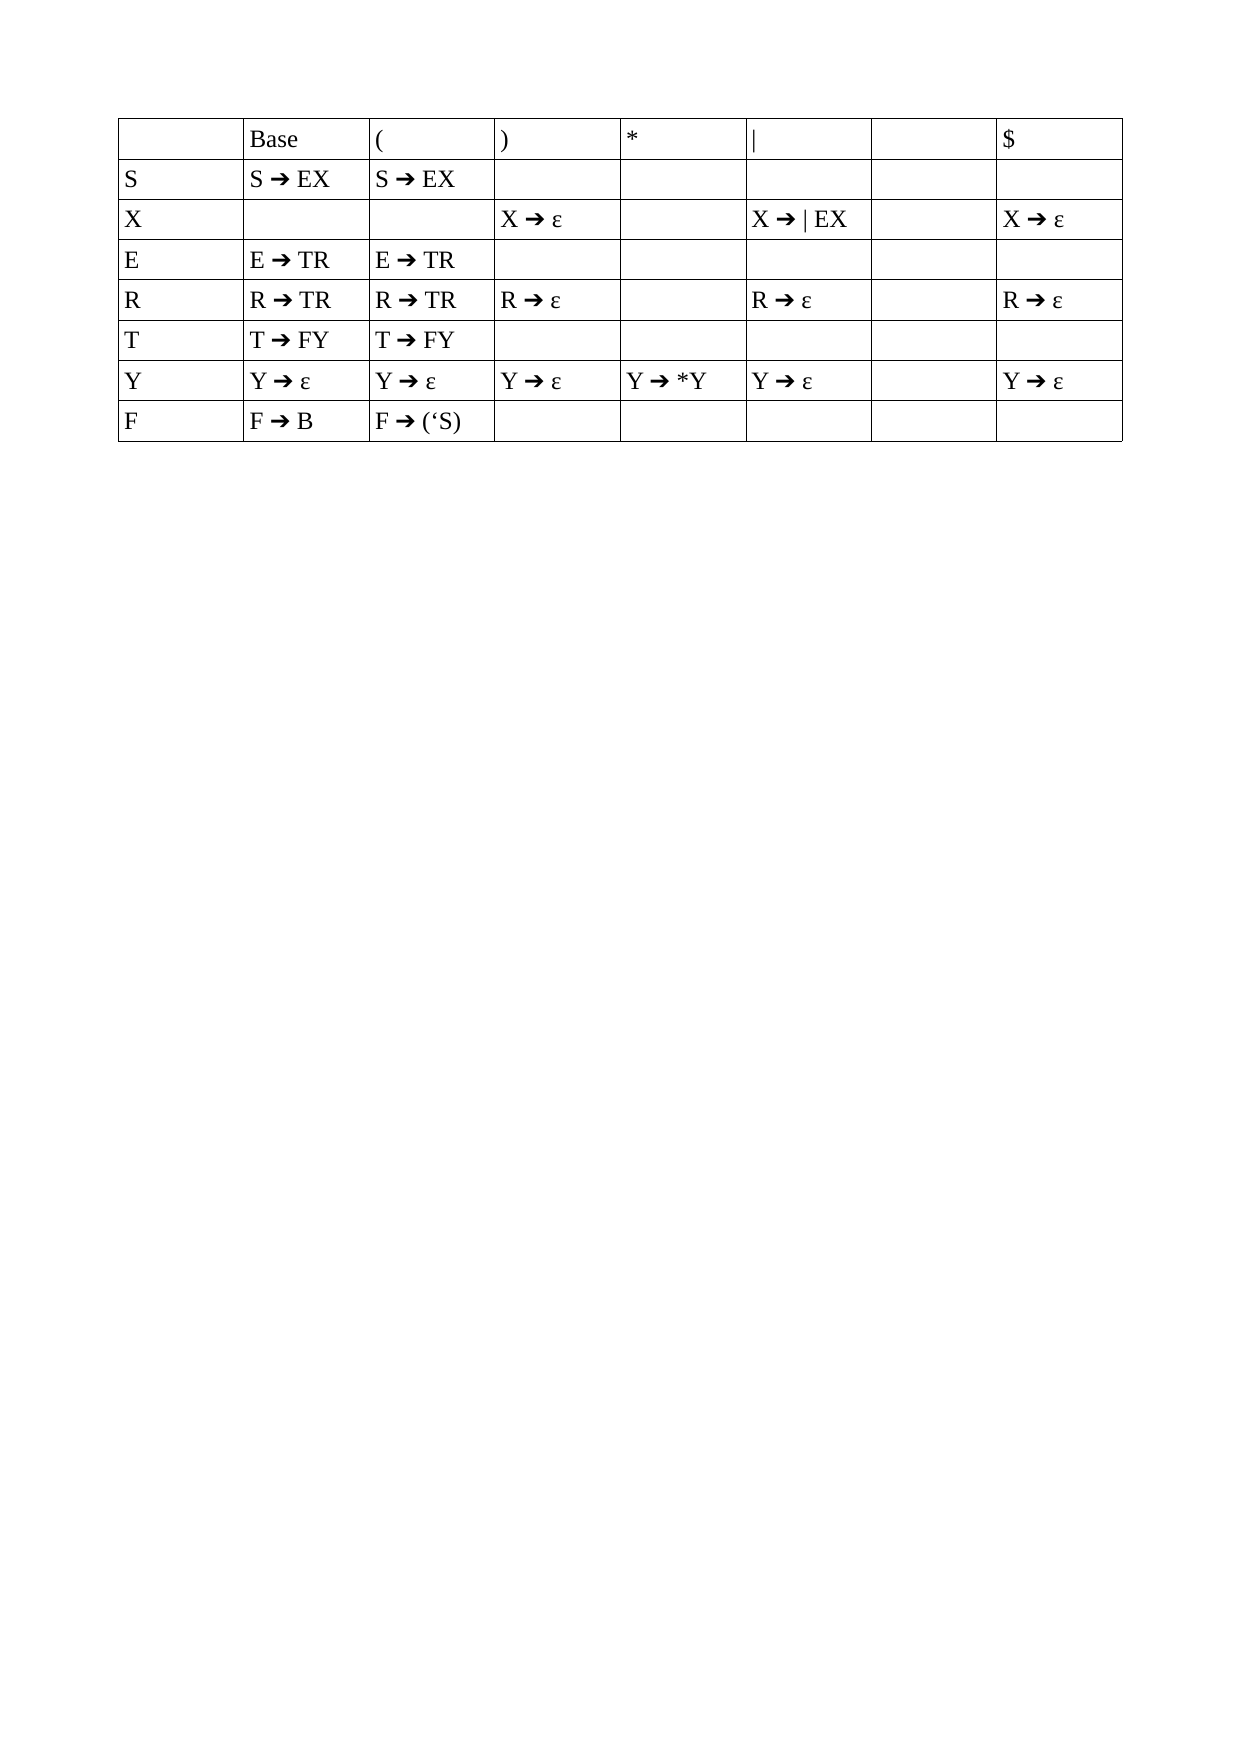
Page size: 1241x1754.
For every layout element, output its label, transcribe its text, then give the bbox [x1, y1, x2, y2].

table_cell [997, 401, 1122, 441]
table_header ( [370, 119, 494, 158]
table_cell [747, 321, 871, 360]
table_cell Y ➔ ε [495, 361, 620, 400]
table_cell S [119, 160, 243, 199]
table_cell [872, 361, 996, 400]
table_header $ [997, 119, 1122, 158]
table_cell R ➔ ε [747, 280, 871, 320]
table_cell T [119, 321, 243, 360]
table_cell Y ➔ ε [747, 361, 871, 400]
table_cell [872, 401, 996, 441]
table_cell [495, 401, 620, 441]
table_header [119, 119, 243, 158]
table_cell F ➔ (‘S) [370, 401, 494, 441]
table_cell E [119, 240, 243, 279]
table_cell T ➔ FY [244, 321, 369, 360]
table_cell X ➔ | EX [747, 200, 871, 239]
table_cell [621, 160, 746, 199]
table_cell [997, 160, 1122, 199]
table_cell Y [119, 361, 243, 400]
table_cell [747, 160, 871, 199]
table_cell X ➔ ε [997, 200, 1122, 239]
table_cell Y ➔ ε [370, 361, 494, 400]
table_cell R ➔ TR [370, 280, 494, 320]
table_cell [747, 240, 871, 279]
table_cell T ➔ FY [370, 321, 494, 360]
table_cell [621, 200, 746, 239]
table_cell [621, 401, 746, 441]
table_cell E ➔ TR [244, 240, 369, 279]
table_cell Y ➔ ε [997, 361, 1122, 400]
table_cell [872, 240, 996, 279]
table_cell [621, 240, 746, 279]
table_cell R ➔ ε [997, 280, 1122, 320]
table_cell X [119, 200, 243, 239]
table_cell R ➔ TR [244, 280, 369, 320]
table_cell F [119, 401, 243, 441]
table_cell [872, 200, 996, 239]
table_cell Y ➔ *Y [621, 361, 746, 400]
table_cell R [119, 280, 243, 320]
table_cell [244, 200, 369, 239]
table_cell [495, 160, 620, 199]
table_cell [997, 321, 1122, 360]
table_cell [997, 240, 1122, 279]
table_cell E ➔ TR [370, 240, 494, 279]
table_cell S ➔ EX [370, 160, 494, 199]
table_header Base [244, 119, 369, 158]
table_header | [747, 119, 871, 158]
table_cell Y ➔ ε [244, 361, 369, 400]
table_cell F ➔ B [244, 401, 369, 441]
table_cell [370, 200, 494, 239]
table_cell [747, 401, 871, 441]
table_cell S ➔ EX [244, 160, 369, 199]
table_cell [495, 240, 620, 279]
table_cell [495, 321, 620, 360]
table_cell [872, 321, 996, 360]
table_header [872, 119, 996, 158]
table_cell X ➔ ε [495, 200, 620, 239]
table_cell [621, 280, 746, 320]
table_header * [621, 119, 746, 158]
table_header ) [495, 119, 620, 158]
table_cell [872, 160, 996, 199]
table_cell R ➔ ε [495, 280, 620, 320]
table_cell [872, 280, 996, 320]
table_cell [621, 321, 746, 360]
